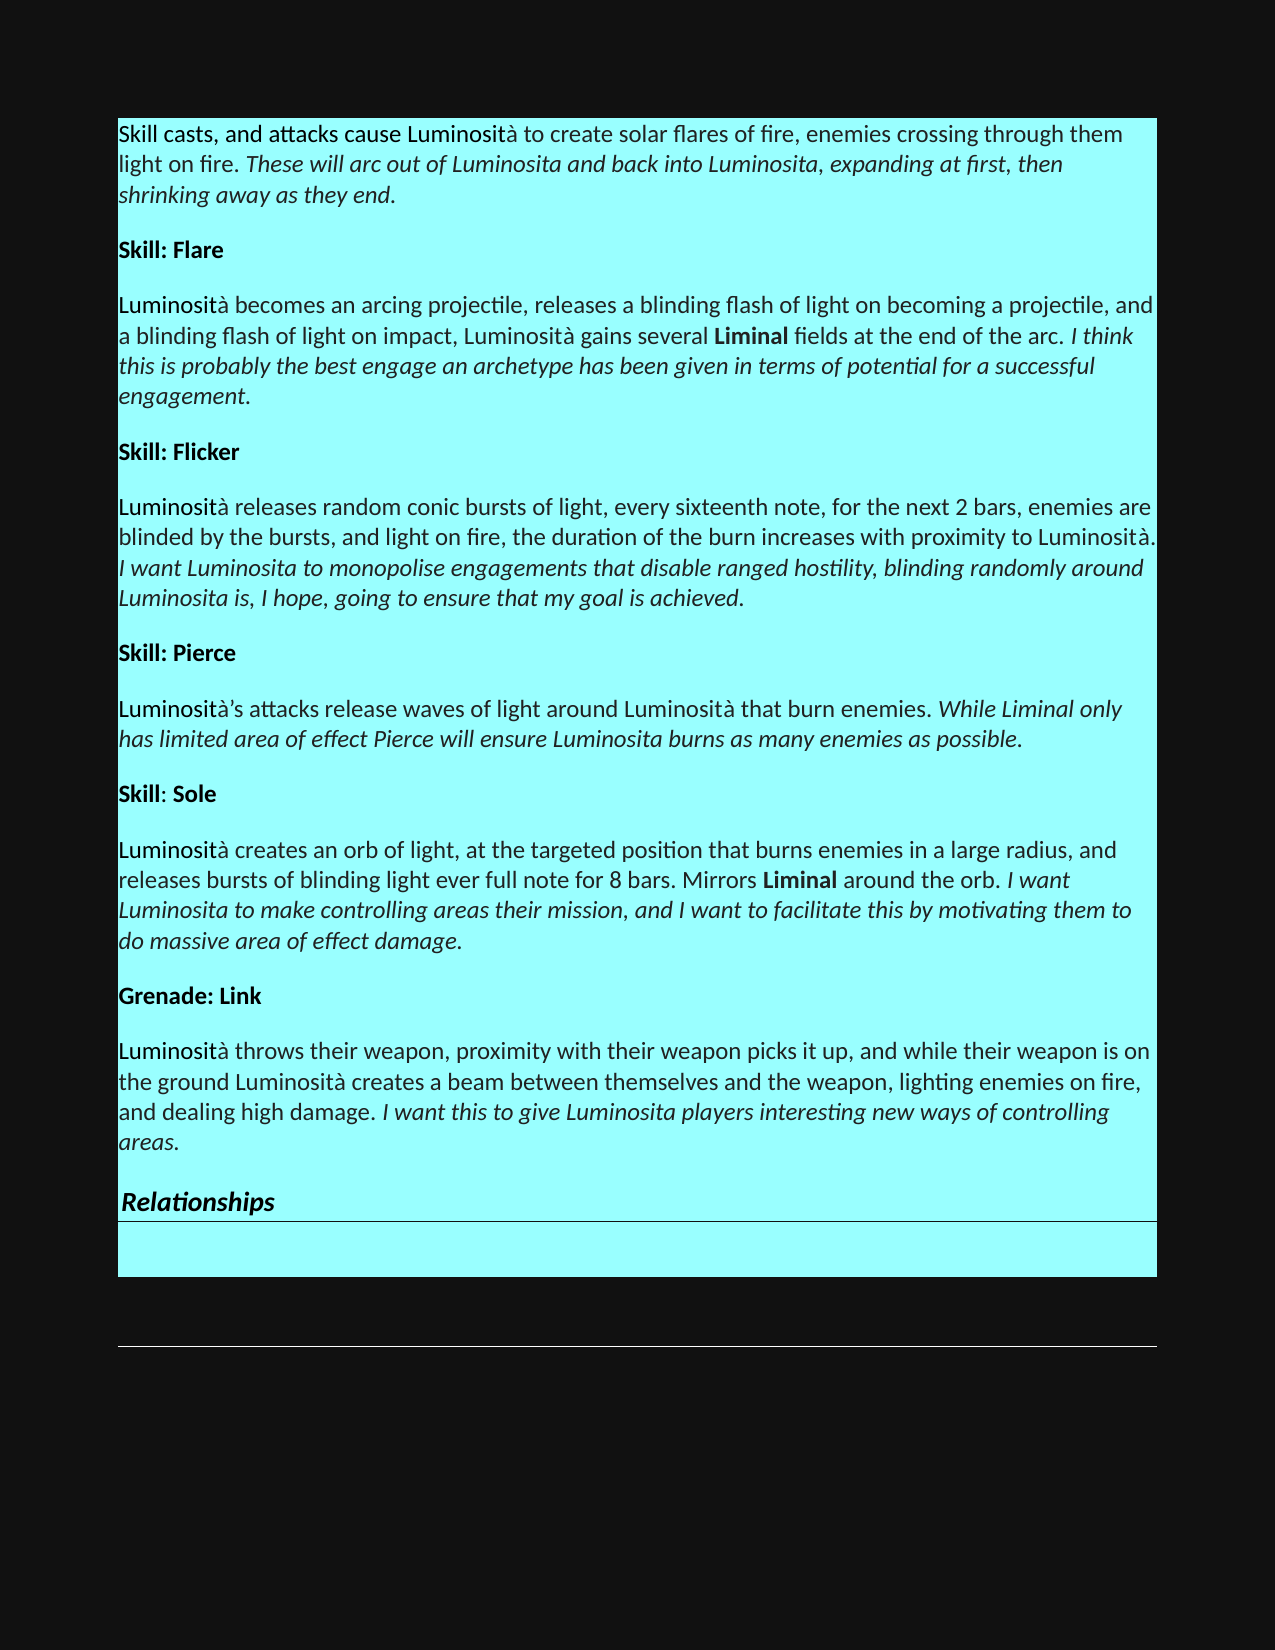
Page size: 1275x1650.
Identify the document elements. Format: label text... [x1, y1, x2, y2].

text Luminosità becomes an arcing projectile, releases a blinding flash of light on becoming a projectile, and a blinding flash of light on impact, Luminosità gains several Liminal fields at the end of the arc. I think this is probably the best engage an archetype has been given in terms of potential for a successful engagement. [118, 289, 1157, 411]
text Luminosità throws their weapon, proximity with their weapon picks it up, and while their weapon is on the ground Luminosità creates a beam between themselves and the weapon, lighting enemies on fire, and dealing high damage. I want this to give Luminosita players interesting new ways of controlling areas. [118, 1036, 1157, 1157]
text Grenade: Link [118, 980, 1157, 1011]
text Relationships [118, 1182, 1157, 1221]
text Skill casts, and attacks cause Luminosità to create solar flares of fire, enemies crossing through them light on fire. These will arc out of Luminosita and back into Luminosita, expanding at first, then shrinking away as they end. [118, 118, 1157, 209]
text Skill: Flicker [118, 436, 1157, 466]
text Luminosità’s attacks release waves of light around Luminosità that burn enemies. While Liminal only has limited area of effect Pierce will ensure Luminosita burns as many enemies as possible. [118, 693, 1157, 753]
text Skill: Flare [118, 234, 1157, 264]
text Skill: Sole [118, 778, 1157, 809]
text Skill: Pierce [118, 637, 1157, 668]
text Luminosità releases random conic bursts of light, every sixteenth note, for the next 2 bars, enemies are blinded by the bursts, and light on fire, the duration of the burn increases with proximity to Luminosità. I want Luminosita to monopolise engagements that disable ranged hostility, blinding randomly around Luminosita is, I hope, going to ensure that my goal is achieved. [118, 491, 1157, 612]
text Luminosità creates an orb of light, at the targeted position that burns enemies in a large radius, and releases bursts of blinding light ever full note for 8 bars. Mirrors Liminal around the orb. I want Luminosita to make controlling areas their mission, and I want to facilitate this by motivating them to do massive area of effect damage. [118, 834, 1157, 955]
